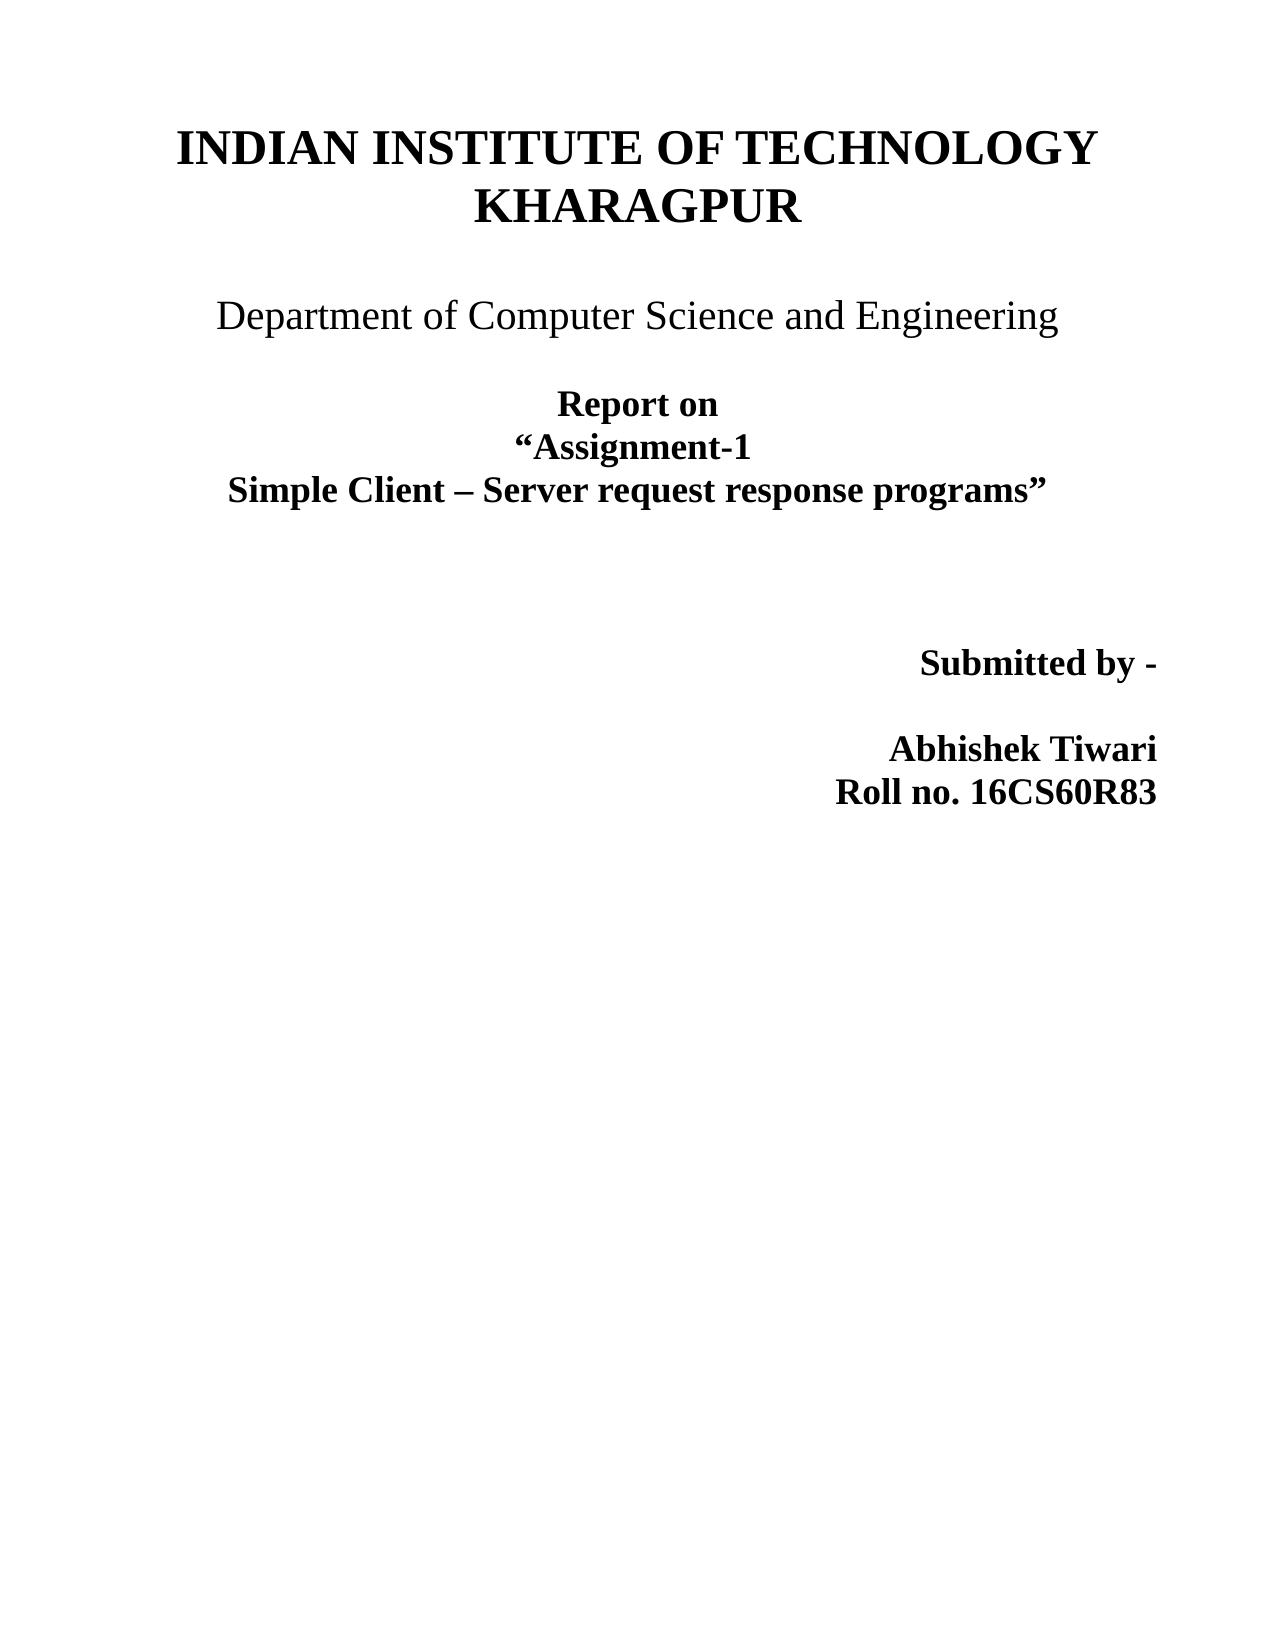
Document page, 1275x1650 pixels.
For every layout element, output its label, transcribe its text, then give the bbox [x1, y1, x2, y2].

text Abhishek Tiwari [118, 727, 1157, 770]
text “Assignment-1 [118, 425, 1157, 468]
text Submitted by - [118, 640, 1157, 683]
text Roll no. 16CS60R83 [118, 770, 1157, 813]
text Report on [118, 382, 1157, 425]
text Simple Client – Server request response programs” [118, 468, 1157, 511]
text INDIAN INSTITUTE OF TECHNOLOGY KHARAGPUR [118, 118, 1157, 233]
text Department of Computer Science and Engineering [118, 291, 1157, 338]
